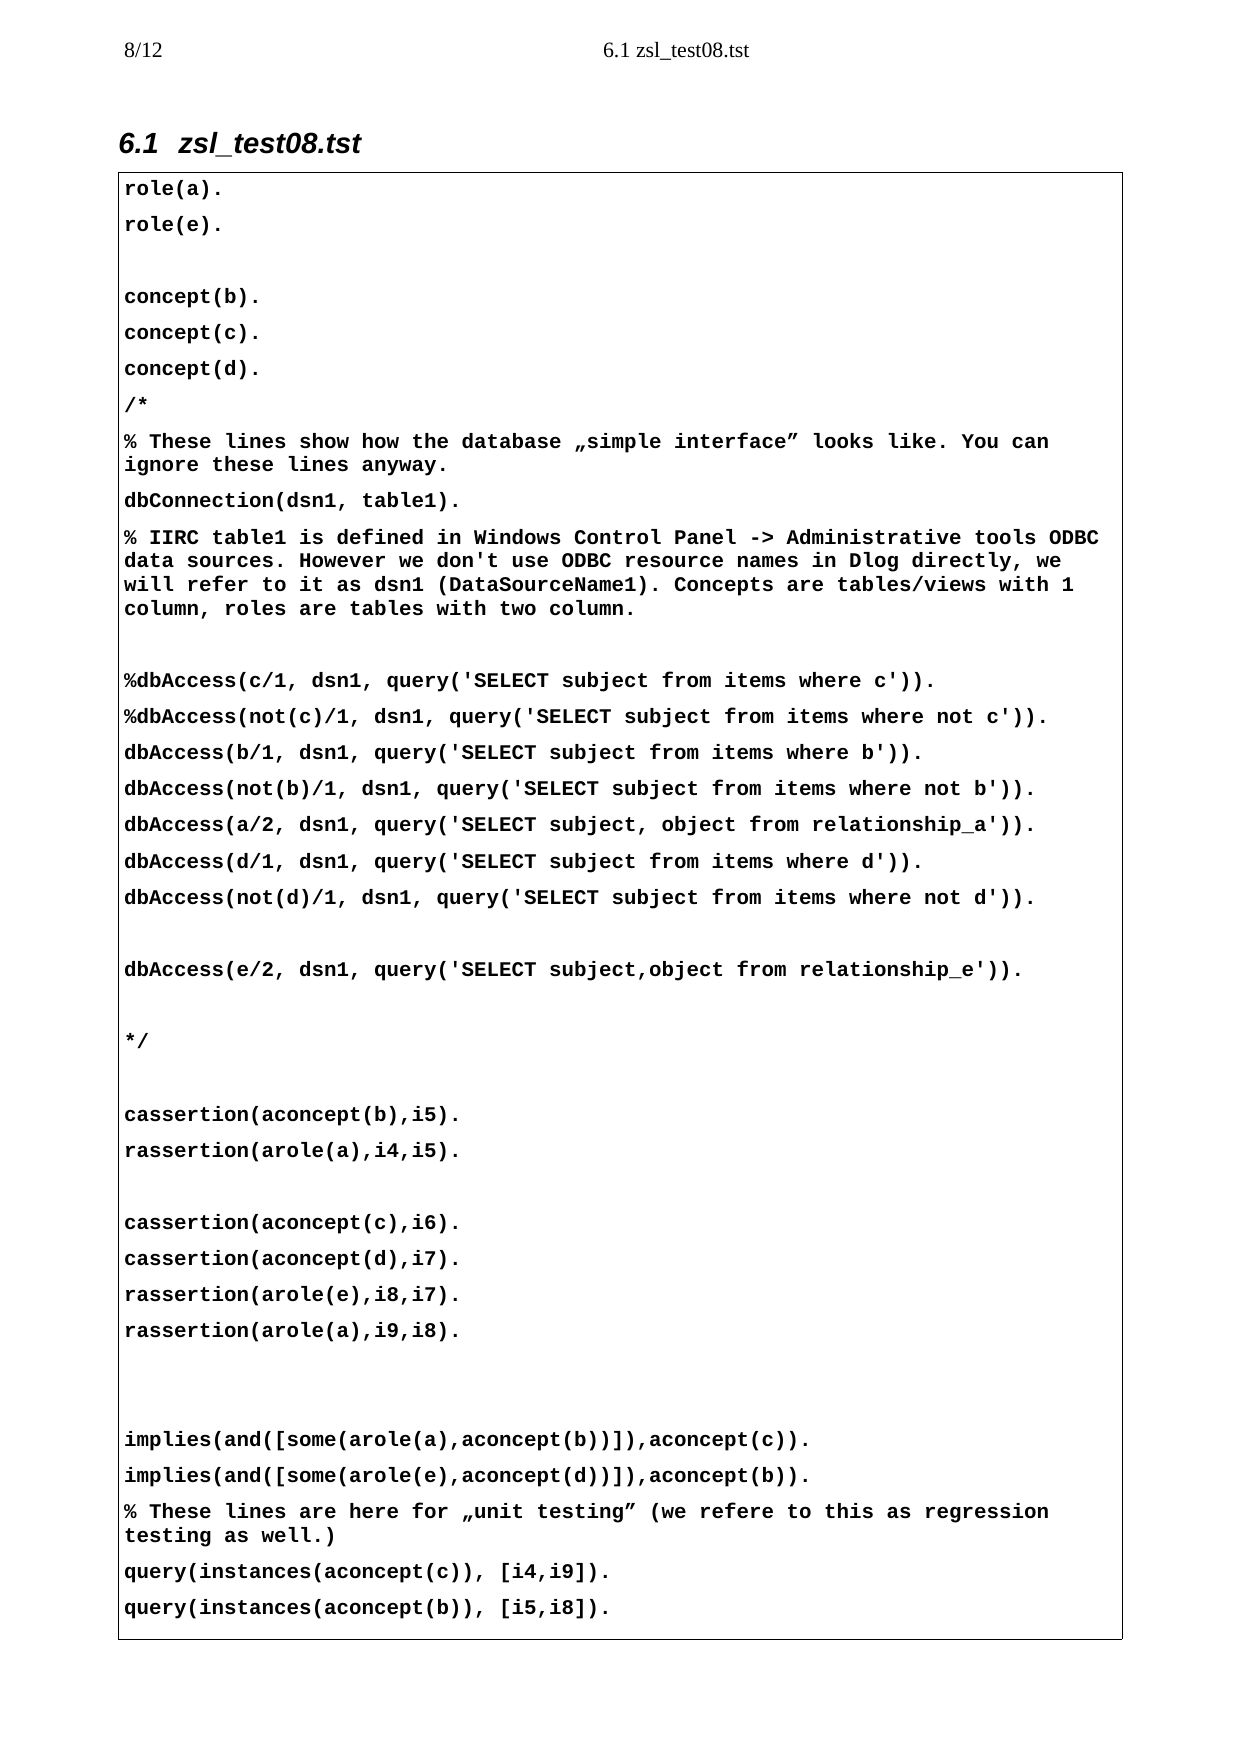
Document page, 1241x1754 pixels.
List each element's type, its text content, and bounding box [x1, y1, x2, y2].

table_header role(a). role(e). concept(b). concept(c). concept(d). /* % These lines show how the database „simple interface” looks like. You can ignore these lines anyway. dbConnection(dsn1, table1). % IIRC table1 is defined in Windows Control Panel -> Administrative tools ODBC data sources. However we don't use ODBC resource names in Dlog directly, we will refer to it as dsn1 (DataSourceName1). Concepts are tables/views with 1 column, roles are tables with two column. %dbAccess(c/1, dsn1, query('SELECT subject from items where c')). %dbAccess(not(c)/1, dsn1, query('SELECT subject from items where not c')). dbAccess(b/1, dsn1, query('SELECT subject from items where b')). dbAccess(not(b)/1, dsn1, query('SELECT subject from items where not b')). dbAccess(a/2, dsn1, query('SELECT subject, object from relationship_a')). dbAccess(d/1, dsn1, query('SELECT subject from items where d')). dbAccess(not(d)/1, dsn1, query('SELECT subject from items where not d')). dbAccess(e/2, dsn1, query('SELECT subject,object from relationship_e')). */ cassertion(aconcept(b),i5). rassertion(arole(a),i4,i5). cassertion(aconcept(c),i6). cassertion(aconcept(d),i7). rassertion(arole(e),i8,i7). rassertion(arole(a),i9,i8). implies(and([some(arole(a),aconcept(b))]),aconcept(c)). implies(and([some(arole(e),aconcept(d))]),aconcept(b)). % These lines are here for „unit testing” (we refere to this as regression testing as well.) query(instances(aconcept(c)), [i4,i9]). query(instances(aconcept(b)), [i5,i8]). [119, 173, 1122, 1639]
subtitle zsl_test08.tst [118, 126, 1122, 159]
